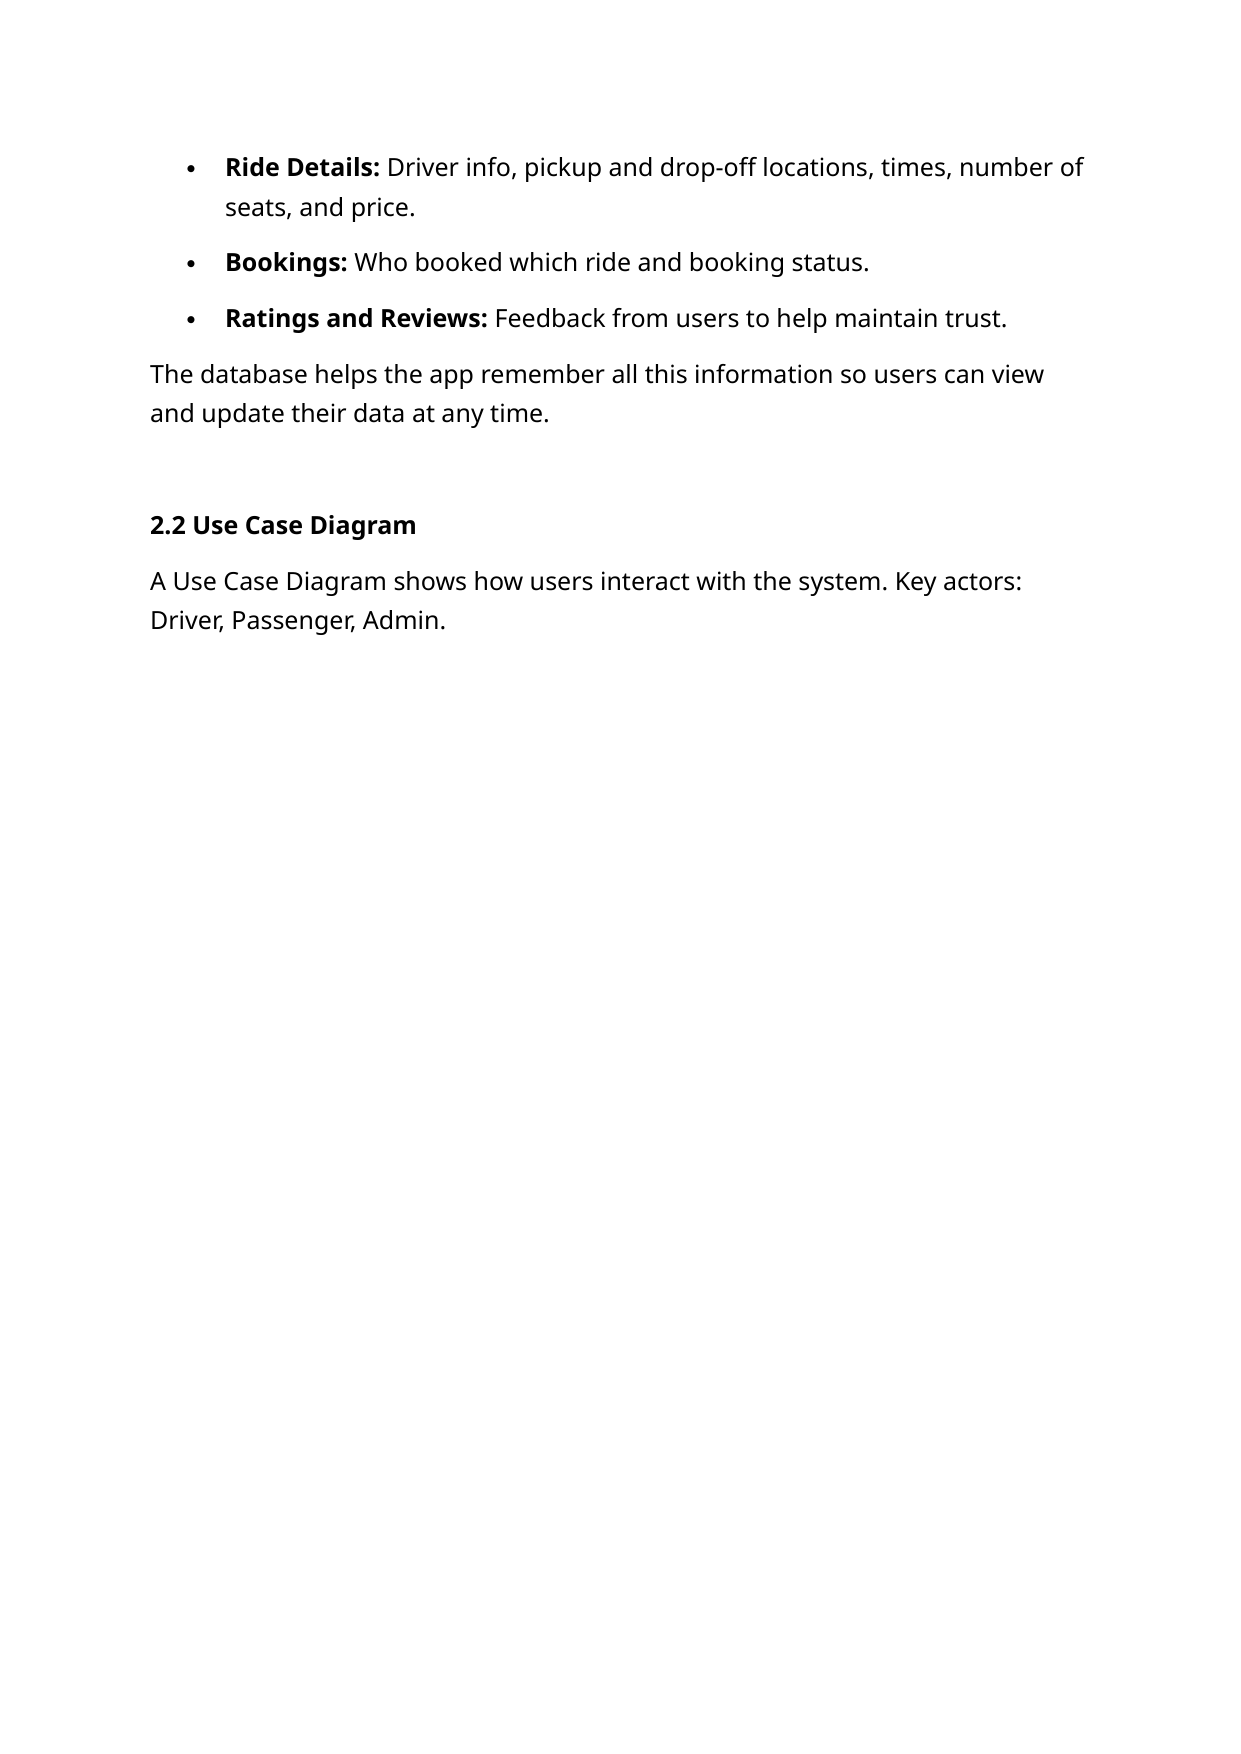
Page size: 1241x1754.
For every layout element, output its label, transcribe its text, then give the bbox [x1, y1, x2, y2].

text 2.2 Use Case Diagram [150, 507, 1090, 542]
text A Use Case Diagram shows how users interact with the system. Key actors: Driver, Passenger, Admin. [150, 563, 1090, 637]
list Ratings and Reviews: Feedback from users to help maintain trust. [187, 301, 1090, 335]
text The database helps the app remember all this information so users can view and update their data at any time. [150, 357, 1090, 430]
list Ride Details: Driver info, pickup and drop-off locations, times, number of seats, and price. [187, 150, 1090, 223]
list Bookings: Who booked which ride and booking status. [187, 245, 1090, 279]
